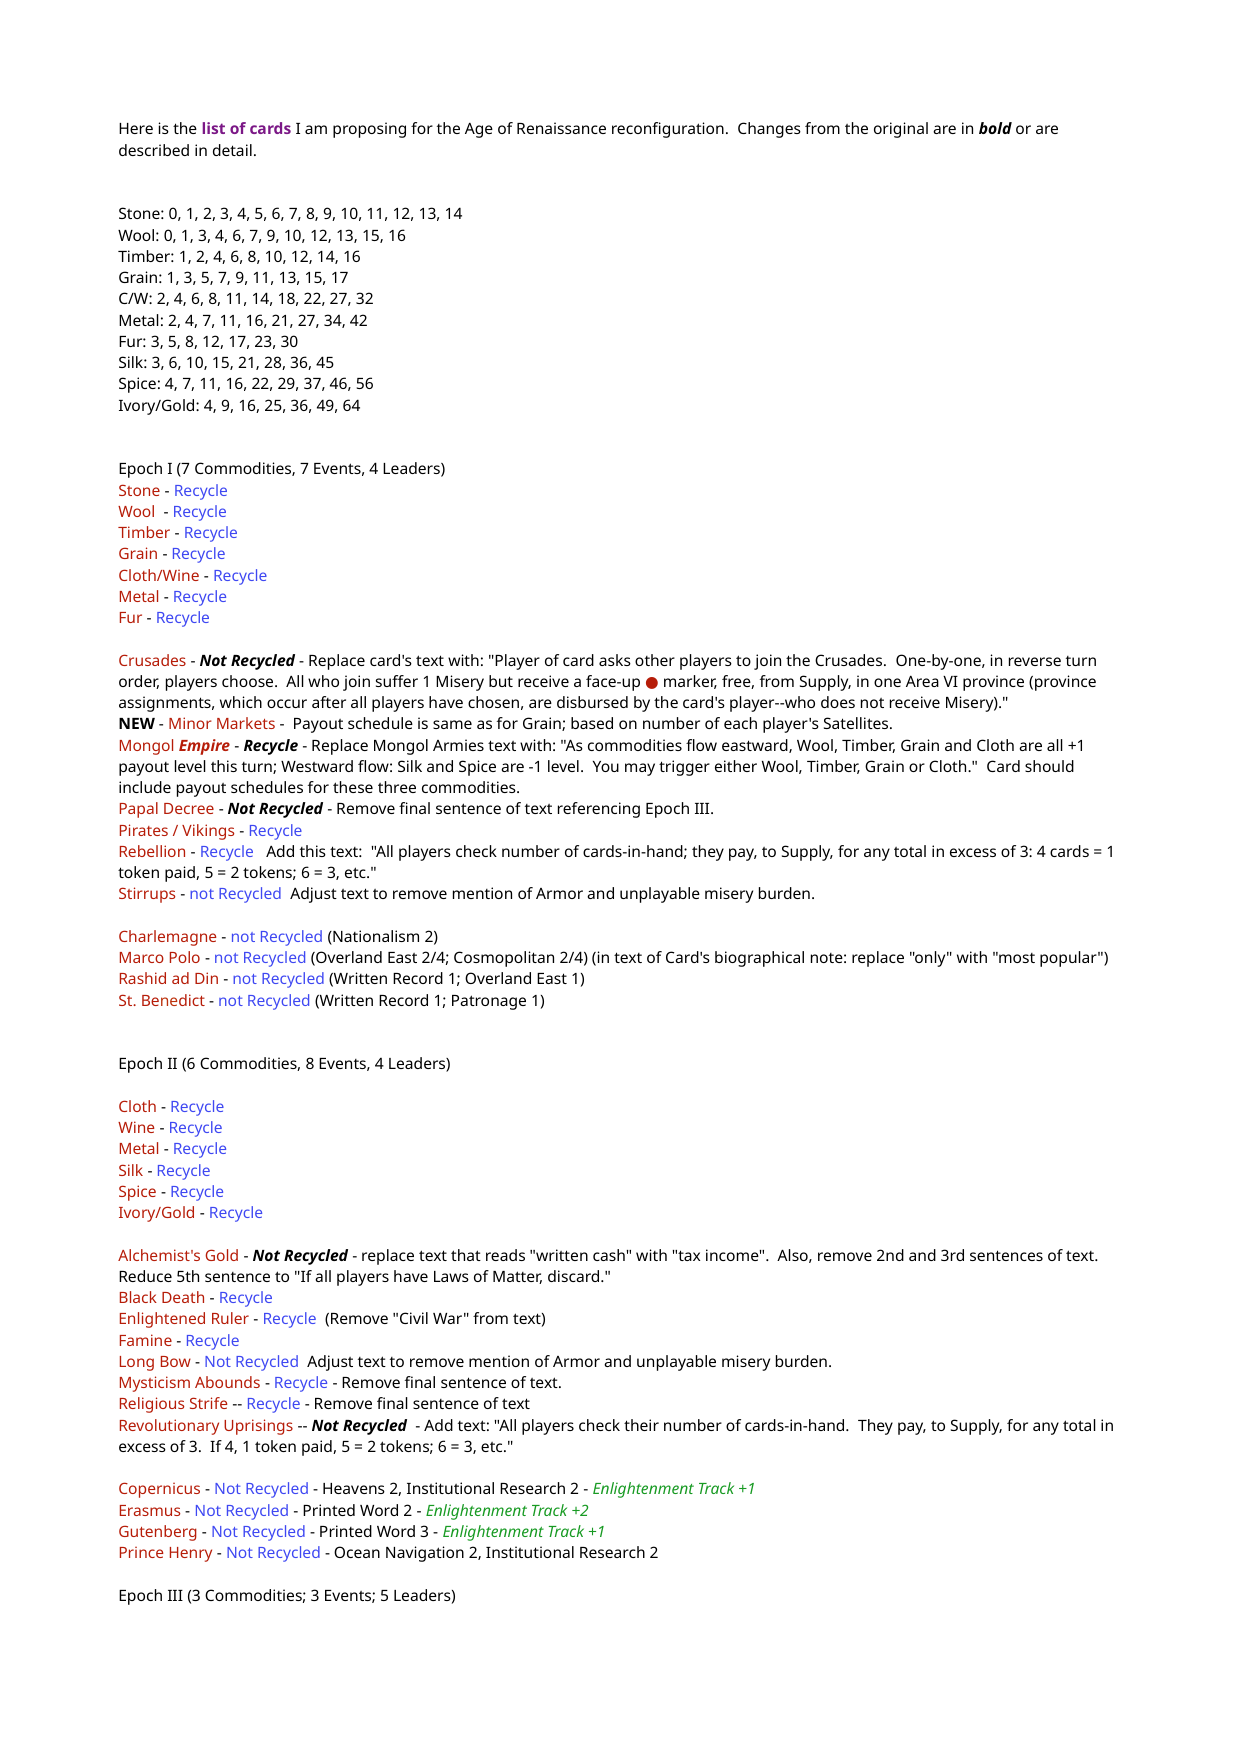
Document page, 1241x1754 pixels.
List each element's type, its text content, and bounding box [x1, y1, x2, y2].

text Alchemist's Gold - Not Recycled - replace text that reads "written cash" with "tax income". Also, remove 2nd and 3rd sentences of text. Reduce 5th sentence to "If all players have Laws of Matter, discard." [118, 1244, 1122, 1287]
text Timber - Recycle [118, 522, 1122, 543]
text C/W: 2, 4, 6, 8, 11, 14, 18, 22, 27, 32 [118, 288, 1122, 309]
text Stone: 0, 1, 2, 3, 4, 5, 6, 7, 8, 9, 10, 11, 12, 13, 14 [118, 203, 1122, 224]
text Fur: 3, 5, 8, 12, 17, 23, 30 [118, 331, 1122, 352]
text Ivory/Gold - Recycle [118, 1202, 1122, 1223]
text Metal - Recycle [118, 1138, 1122, 1159]
text Black Death - Recycle [118, 1287, 1122, 1308]
text Revolutionary Uprisings -- Not Recycled - Add text: "All players check their number of cards-in-hand. They pay, to Supply, for any total in excess of 3. If 4, 1 token paid, 5 = 2 tokens; 6 = 3, etc." [118, 1414, 1122, 1457]
text Here is the list of cards I am proposing for the Age of Renaissance reconfiguration. Changes from the original are in bold or are described in detail. [118, 118, 1122, 161]
text Enlightened Ruler - Recycle (Remove "Civil War" from text) [118, 1308, 1122, 1329]
text Spice - Recycle [118, 1181, 1122, 1202]
text Crusades - Not Recycled - Replace card's text with: "Player of card asks other players to join the Crusades. One-by-one, in reverse turn order, players choose. All who join suffer 1 Misery but receive a face-up ● marker, free, from Supply, in one Area VI province (province assignments, which occur after all players have chosen, are disbursed by the card's player--who does not receive Misery)." [118, 649, 1122, 713]
text Epoch II (6 Commodities, 8 Events, 4 Leaders) [118, 1053, 1122, 1074]
text Epoch I (7 Commodities, 7 Events, 4 Leaders) [118, 458, 1122, 479]
text Wool - Recycle [118, 501, 1122, 522]
text Ivory/Gold: 4, 9, 16, 25, 36, 49, 64 [118, 394, 1122, 416]
text Copernicus - Not Recycled - Heavens 2, Institutional Research 2 - Enlightenment Track +1 [118, 1478, 1122, 1499]
text Silk: 3, 6, 10, 15, 21, 28, 36, 45 [118, 352, 1122, 373]
text Long Bow - Not Recycled Adjust text to remove mention of Armor and unplayable misery burden. [118, 1351, 1122, 1372]
text Wine - Recycle [118, 1117, 1122, 1138]
text Mysticism Abounds - Recycle - Remove final sentence of text. [118, 1372, 1122, 1393]
text St. Benedict - not Recycled (Written Record 1; Patronage 1) [118, 989, 1122, 1011]
text Rebellion - Recycle Add this text: "All players check number of cards-in-hand; they pay, to Supply, for any total in excess of 3: 4 cards = 1 token paid, 5 = 2 tokens; 6 = 3, etc." [118, 841, 1122, 883]
text Pirates / Vikings - Recycle [118, 819, 1122, 841]
text Cloth - Recycle [118, 1096, 1122, 1117]
text Grain: 1, 3, 5, 7, 9, 11, 13, 15, 17 [118, 267, 1122, 288]
text Metal - Recycle [118, 586, 1122, 607]
text Cloth/Wine - Recycle [118, 564, 1122, 586]
text Stone - Recycle [118, 479, 1122, 501]
text Religious Strife -- Recycle - Remove final sentence of text [118, 1393, 1122, 1414]
text Famine - Recycle [118, 1329, 1122, 1351]
text Spice: 4, 7, 11, 16, 22, 29, 37, 46, 56 [118, 373, 1122, 394]
text Charlemagne - not Recycled (Nationalism 2) [118, 926, 1122, 947]
text Prince Henry - Not Recycled - Ocean Navigation 2, Institutional Research 2 [118, 1542, 1122, 1563]
text Papal Decree - Not Recycled - Remove final sentence of text referencing Epoch III. [118, 798, 1122, 819]
text Epoch III (3 Commodities; 3 Events; 5 Leaders) [118, 1584, 1122, 1606]
text Grain - Recycle [118, 543, 1122, 564]
text Wool: 0, 1, 3, 4, 6, 7, 9, 10, 12, 13, 15, 16 [118, 224, 1122, 246]
text Fur - Recycle [118, 607, 1122, 628]
text Timber: 1, 2, 4, 6, 8, 10, 12, 14, 16 [118, 246, 1122, 267]
text Metal: 2, 4, 7, 11, 16, 21, 27, 34, 42 [118, 309, 1122, 331]
text Mongol Empire - Recycle - Replace Mongol Armies text with: "As commodities flow eastward, Wool, Timber, Grain and Cloth are all +1 payout level this turn; Westward flow: Silk and Spice are -1 level. You may trigger either Wool, Timber, Grain or Cloth." Card should include payout schedules for these three commodities. [118, 734, 1122, 798]
text Silk - Recycle [118, 1159, 1122, 1181]
text Gutenberg - Not Recycled - Printed Word 3 - Enlightenment Track +1 [118, 1521, 1122, 1542]
text NEW - Minor Markets - Payout schedule is same as for Grain; based on number of each player's Satellites. [118, 713, 1122, 734]
text Marco Polo - not Recycled (Overland East 2/4; Cosmopolitan 2/4) (in text of Card's biographical note: replace "only" with "most popular") [118, 947, 1122, 968]
text Stirrups - not Recycled Adjust text to remove mention of Armor and unplayable misery burden. [118, 883, 1122, 904]
text Erasmus - Not Recycled - Printed Word 2 - Enlightenment Track +2 [118, 1499, 1122, 1521]
text Rashid ad Din - not Recycled (Written Record 1; Overland East 1) [118, 968, 1122, 989]
